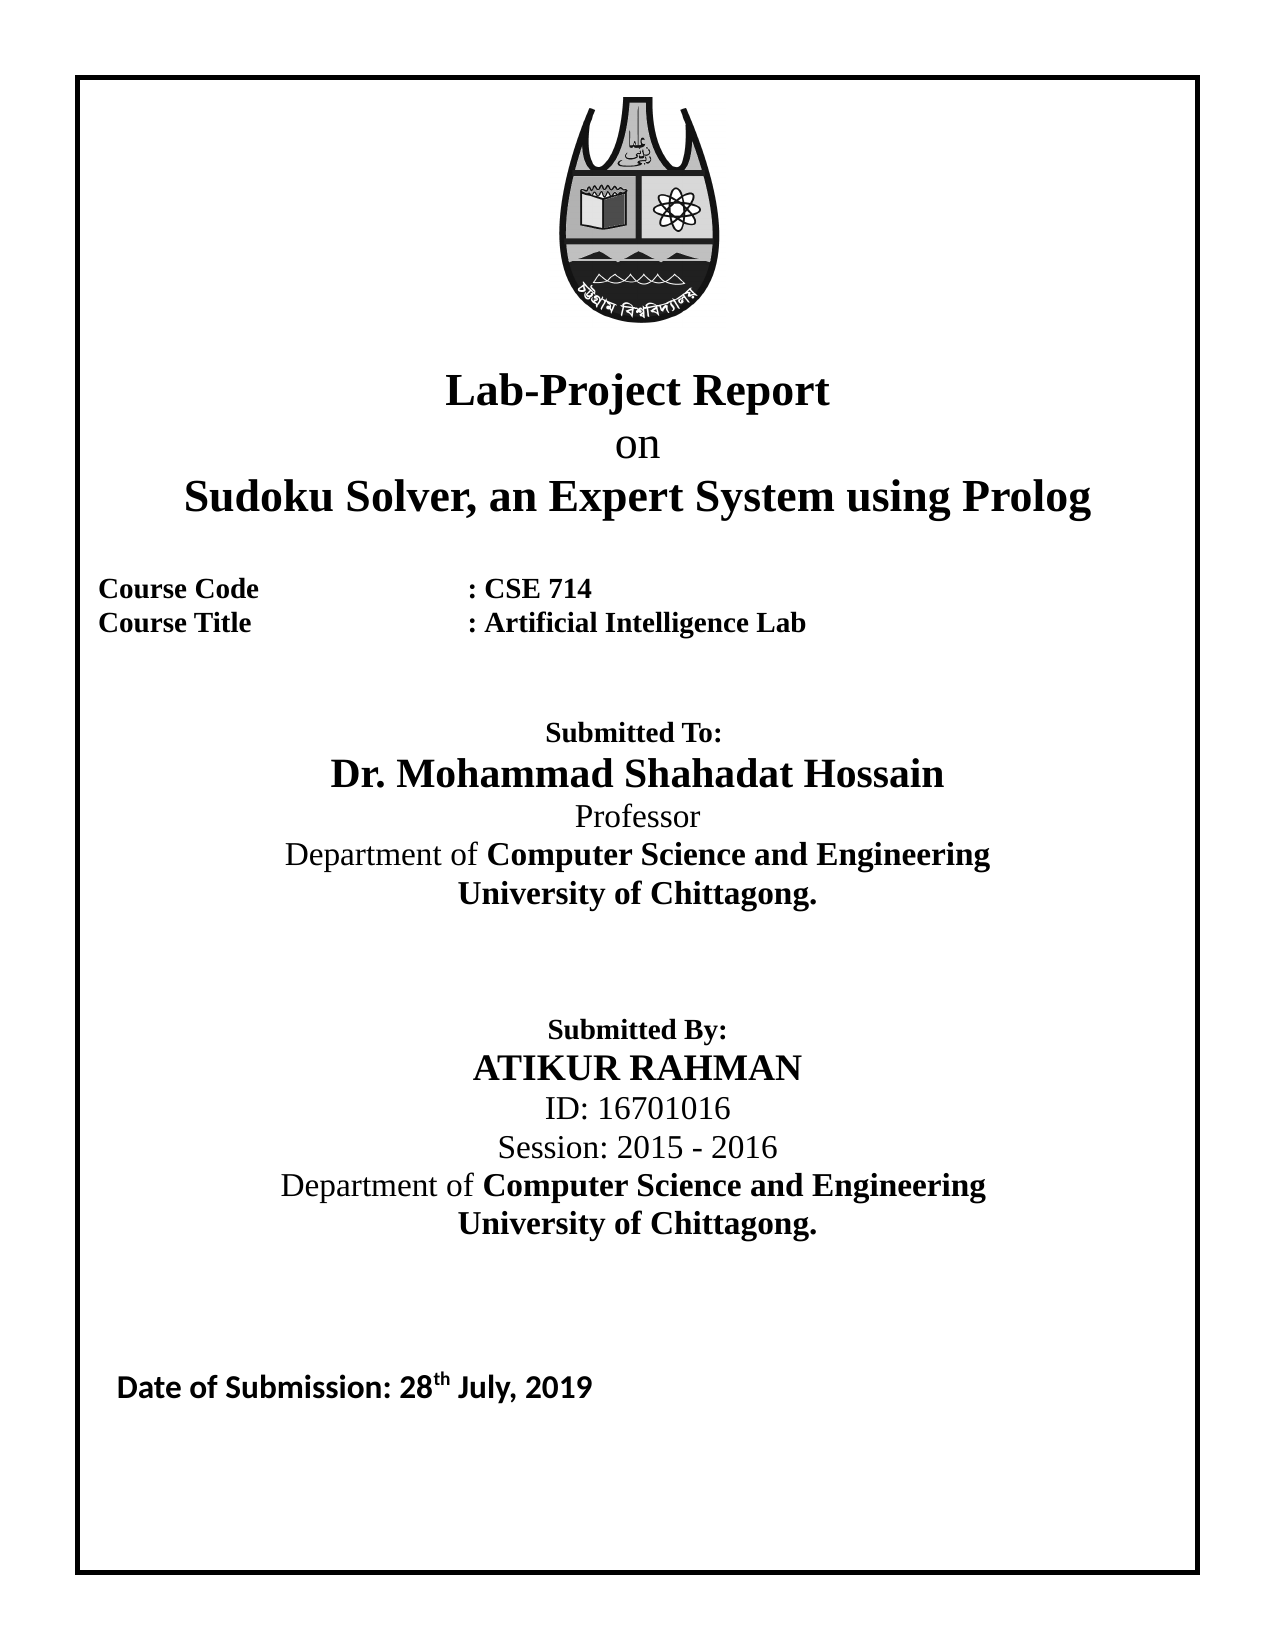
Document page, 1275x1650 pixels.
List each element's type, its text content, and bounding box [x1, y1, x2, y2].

subtitle Course Code : CSE 714 [98, 571, 1177, 605]
subtitle ATIKUR RAHMAN [98, 1046, 1177, 1089]
text Dr. Mohammad Shahadat Hossain [98, 748, 1177, 796]
subtitle Course Title : Artificial Intelligence Lab [98, 605, 1195, 638]
title Sudoku Solver, an Expert System using Prolog [98, 468, 1177, 521]
text Submitted To: [98, 715, 1177, 748]
text Date of Submission: 28th July, 2019 [117, 1367, 1177, 1407]
subtitle Session: 2015 - 2016 [98, 1127, 1177, 1165]
subtitle University of Chittagong. [98, 873, 1177, 911]
subtitle Submitted By: [98, 1012, 1177, 1046]
text Department of Computer Science and Engineering [98, 835, 1177, 873]
title on [98, 415, 1177, 468]
subtitle [1200, 605, 1240, 638]
subtitle ID: 16701016 [98, 1089, 1177, 1127]
text Department of Computer Science and Engineering [98, 1165, 1177, 1204]
title Lab-Project Report [98, 363, 1177, 415]
text Professor [98, 796, 1177, 835]
subtitle University of Chittagong. [98, 1204, 1177, 1242]
